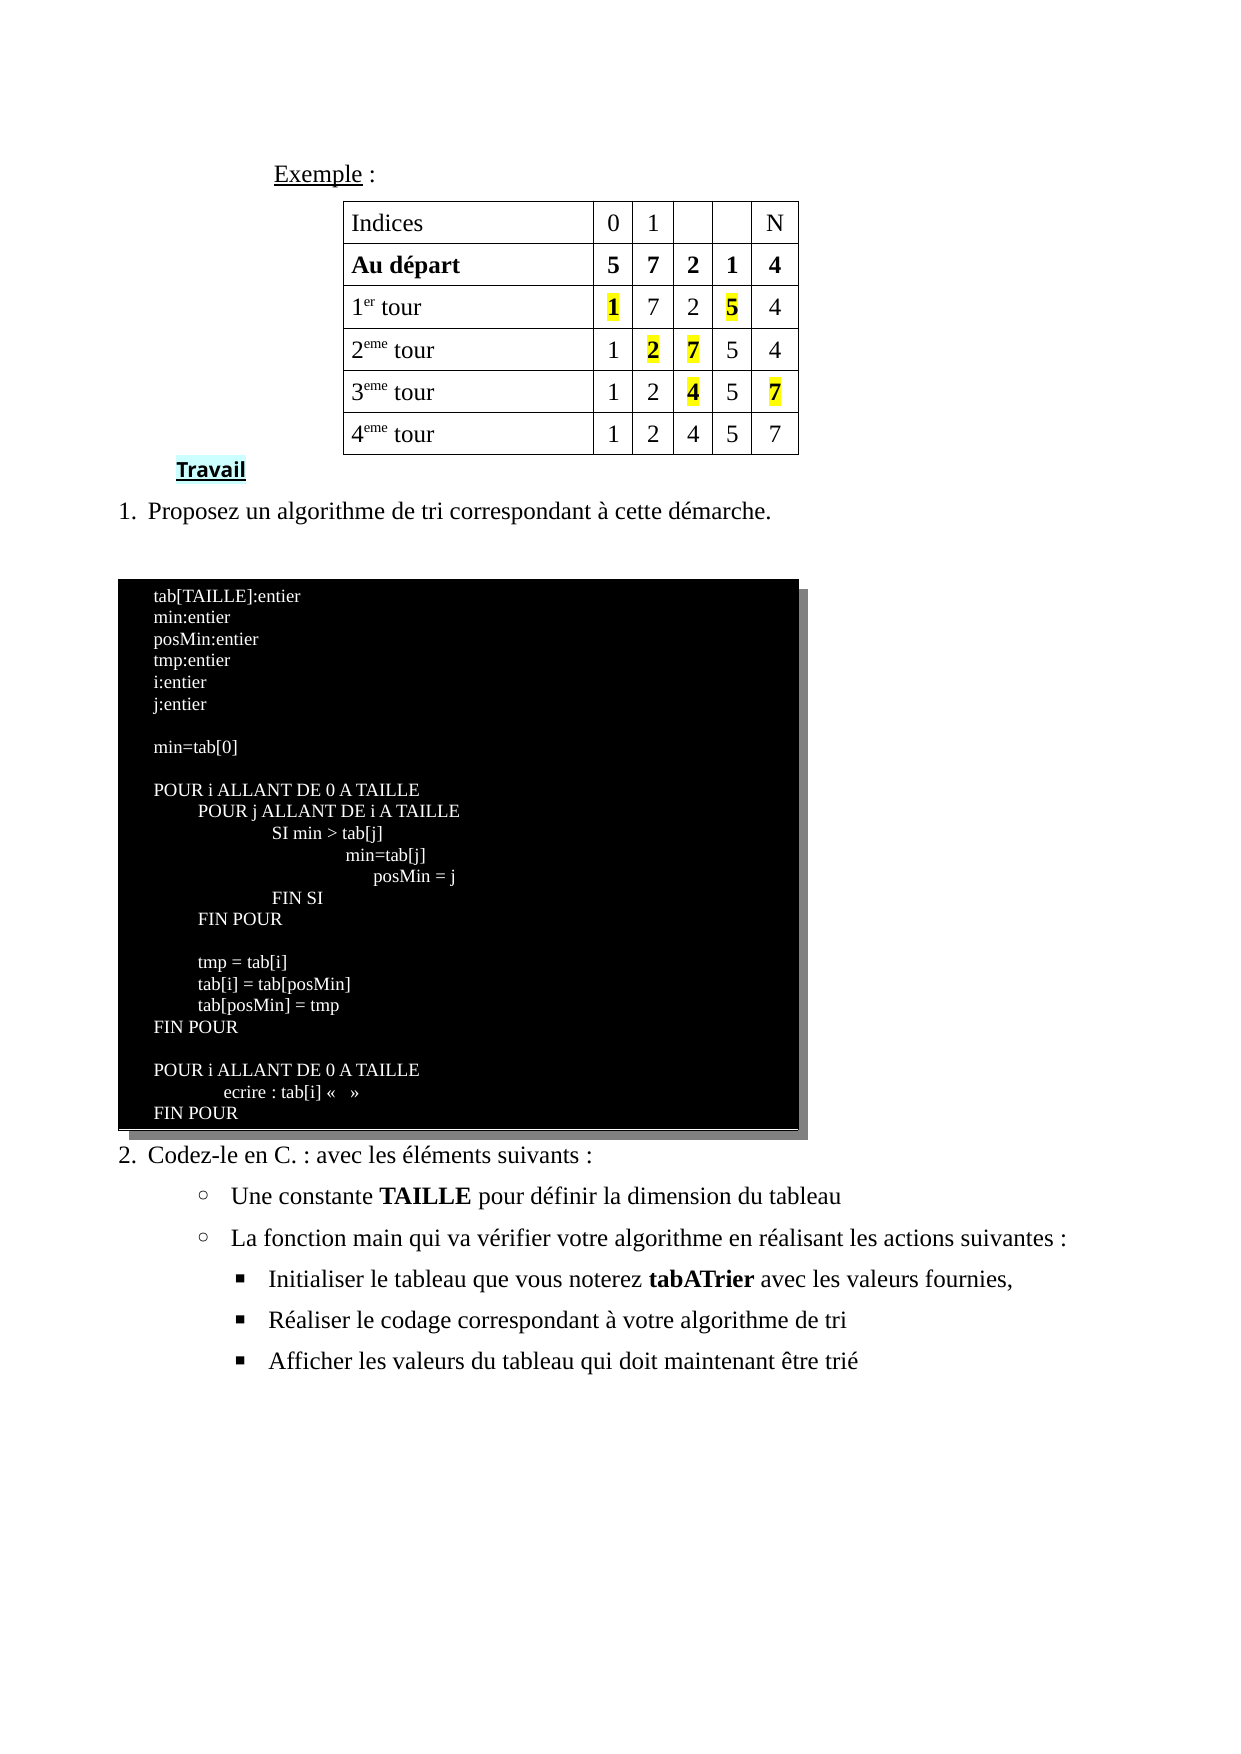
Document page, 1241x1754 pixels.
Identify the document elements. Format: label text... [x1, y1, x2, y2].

table_cell 1 [594, 371, 632, 412]
table_cell 1 [594, 413, 632, 454]
table_cell 5 [713, 329, 751, 370]
table_header 1 [633, 202, 673, 243]
table_cell 7 [752, 413, 798, 454]
table_header 0 [594, 202, 632, 243]
table_cell 5 [713, 371, 751, 412]
table_cell 1 [713, 244, 751, 285]
list La fonction main qui va vérifier votre algorithme en réalisant les actions suivantes : [193, 1223, 1122, 1251]
table_cell 3eme tour [344, 371, 593, 412]
table_cell 4 [752, 286, 798, 327]
text Travail [176, 455, 1122, 484]
table_cell 2 [674, 286, 712, 327]
table_cell 5 [594, 244, 632, 285]
table_cell 7 [633, 286, 673, 327]
table_cell 4 [752, 244, 798, 285]
table_header Indices [344, 202, 593, 243]
table_cell 7 [752, 371, 798, 412]
table_cell 1er tour [344, 286, 593, 327]
table_cell 2 [674, 244, 712, 285]
list Proposez un algorithme de tri correspondant à cette démarche. [118, 496, 1122, 525]
table_cell 7 [674, 329, 712, 370]
table_cell 1 [594, 286, 632, 327]
list Afficher les valeurs du tableau qui doit maintenant être trié [231, 1346, 1122, 1375]
list Initialiser le tableau que vous noterez tabATrier avec les valeurs fournies, [231, 1264, 1122, 1293]
text Exemple : [236, 159, 1122, 188]
table_cell 2 [633, 371, 673, 412]
table_header tab[TAILLE]:entier min:entier posMin:entier tmp:entier i:entier j:entier min=tab[0] POUR i ALLANT DE 0 A TAILLE POUR j ALLANT DE i A TAILLE SI min > tab[j] min=tab[j] posMin = j FIN SI FIN POUR tmp = tab[i] tab[i] = tab[posMin] tab[posMin] = tmp FIN POUR POUR i ALLANT DE 0 A TAILLE ecrire : tab[i] « » FIN POUR [119, 580, 798, 1129]
table_cell 2 [633, 413, 673, 454]
table_cell 5 [713, 286, 751, 327]
table_cell 2eme tour [344, 329, 593, 370]
table_cell 5 [713, 413, 751, 454]
list Codez-le en C. : avec les éléments suivants : [118, 1140, 1122, 1169]
table_cell 4 [674, 413, 712, 454]
table_cell 2 [633, 329, 673, 370]
list Réaliser le codage correspondant à votre algorithme de tri [231, 1305, 1122, 1334]
table_header [674, 202, 712, 243]
table_cell Au départ [344, 244, 593, 285]
table_cell 4eme tour [344, 413, 593, 454]
table_header [713, 202, 751, 243]
list Une constante TAILLE pour définir la dimension du tableau [193, 1181, 1122, 1210]
table_cell 4 [674, 371, 712, 412]
table_header N [752, 202, 798, 243]
table_cell 4 [752, 329, 798, 370]
table_cell 1 [594, 329, 632, 370]
table_cell 7 [633, 244, 673, 285]
